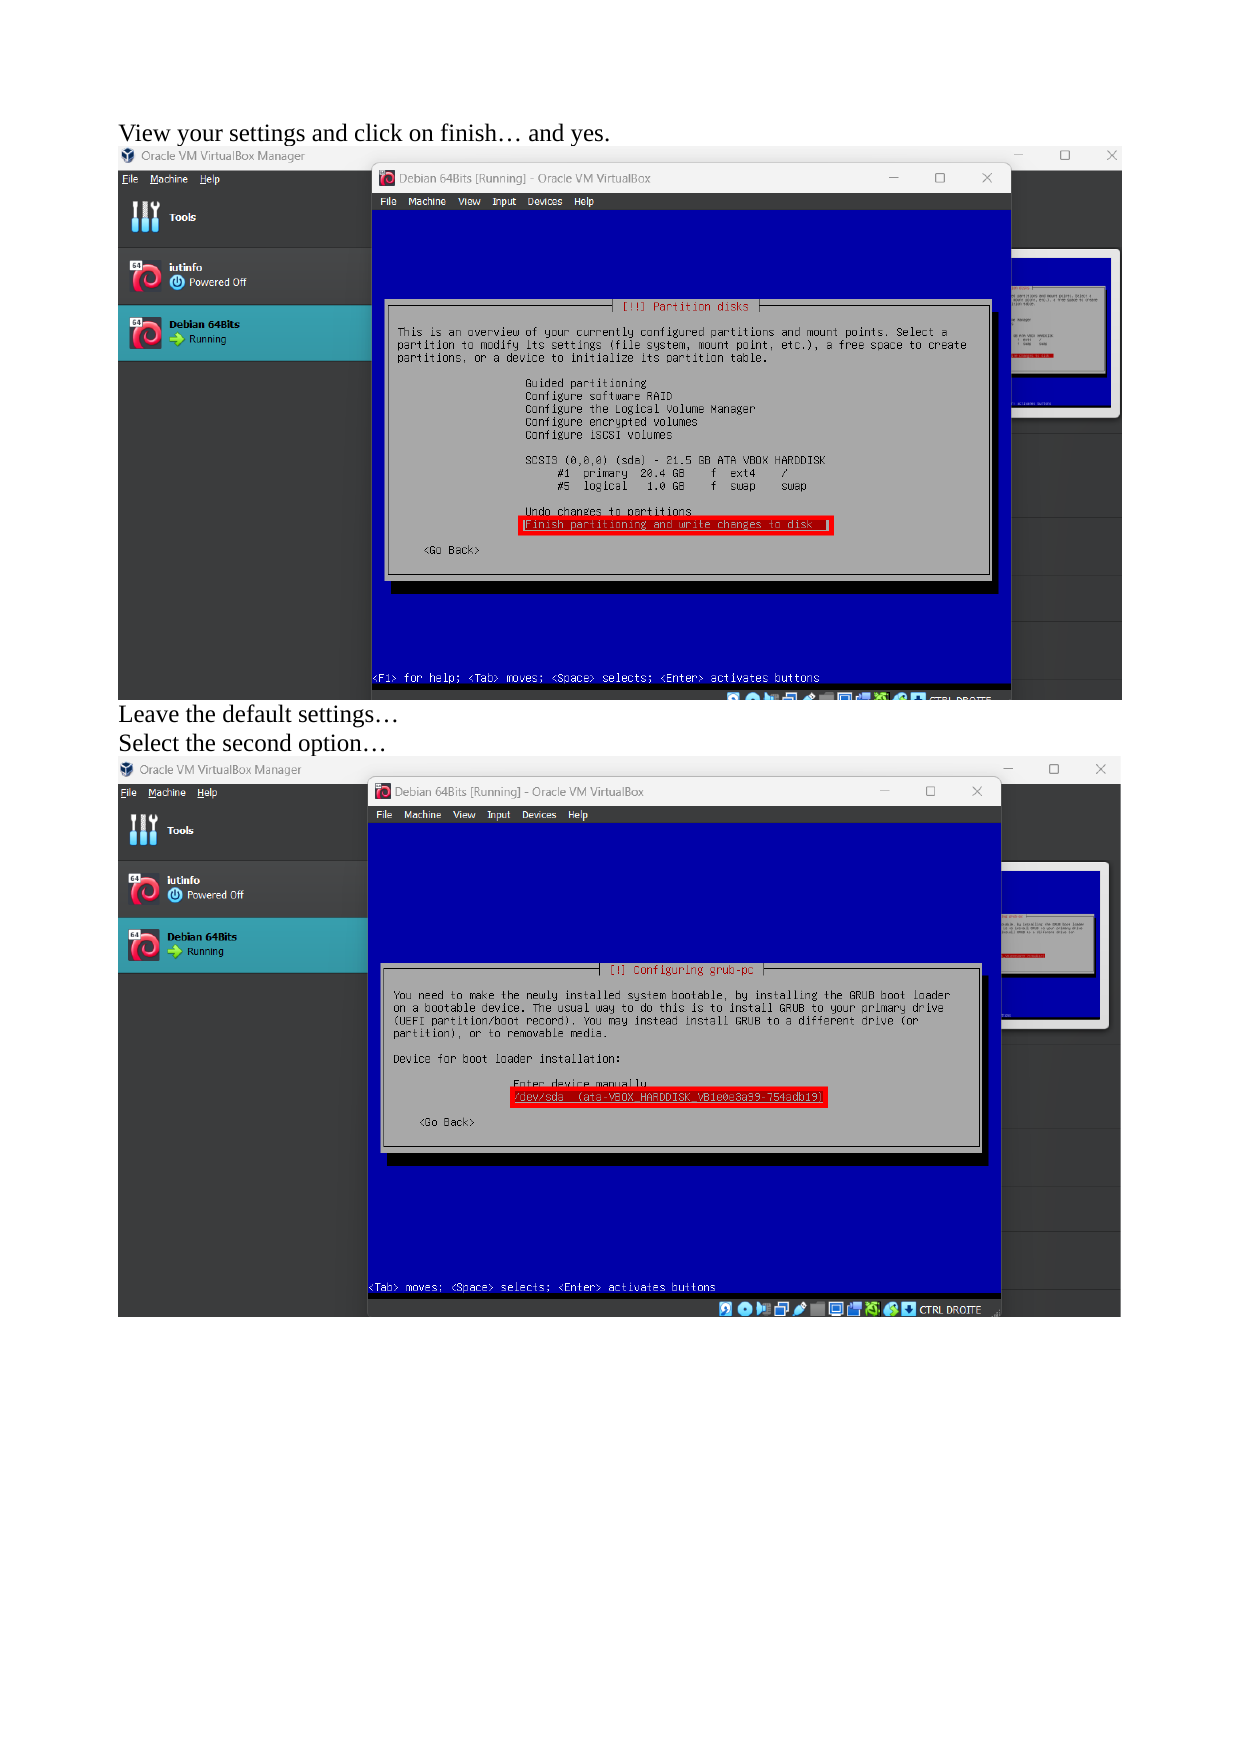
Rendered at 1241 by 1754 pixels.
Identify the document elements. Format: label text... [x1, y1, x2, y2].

text Select the second option… [118, 728, 1122, 1317]
text View your settings and click on finish… and yes. [118, 118, 1122, 146]
text Leave the default settings… [118, 700, 1122, 728]
